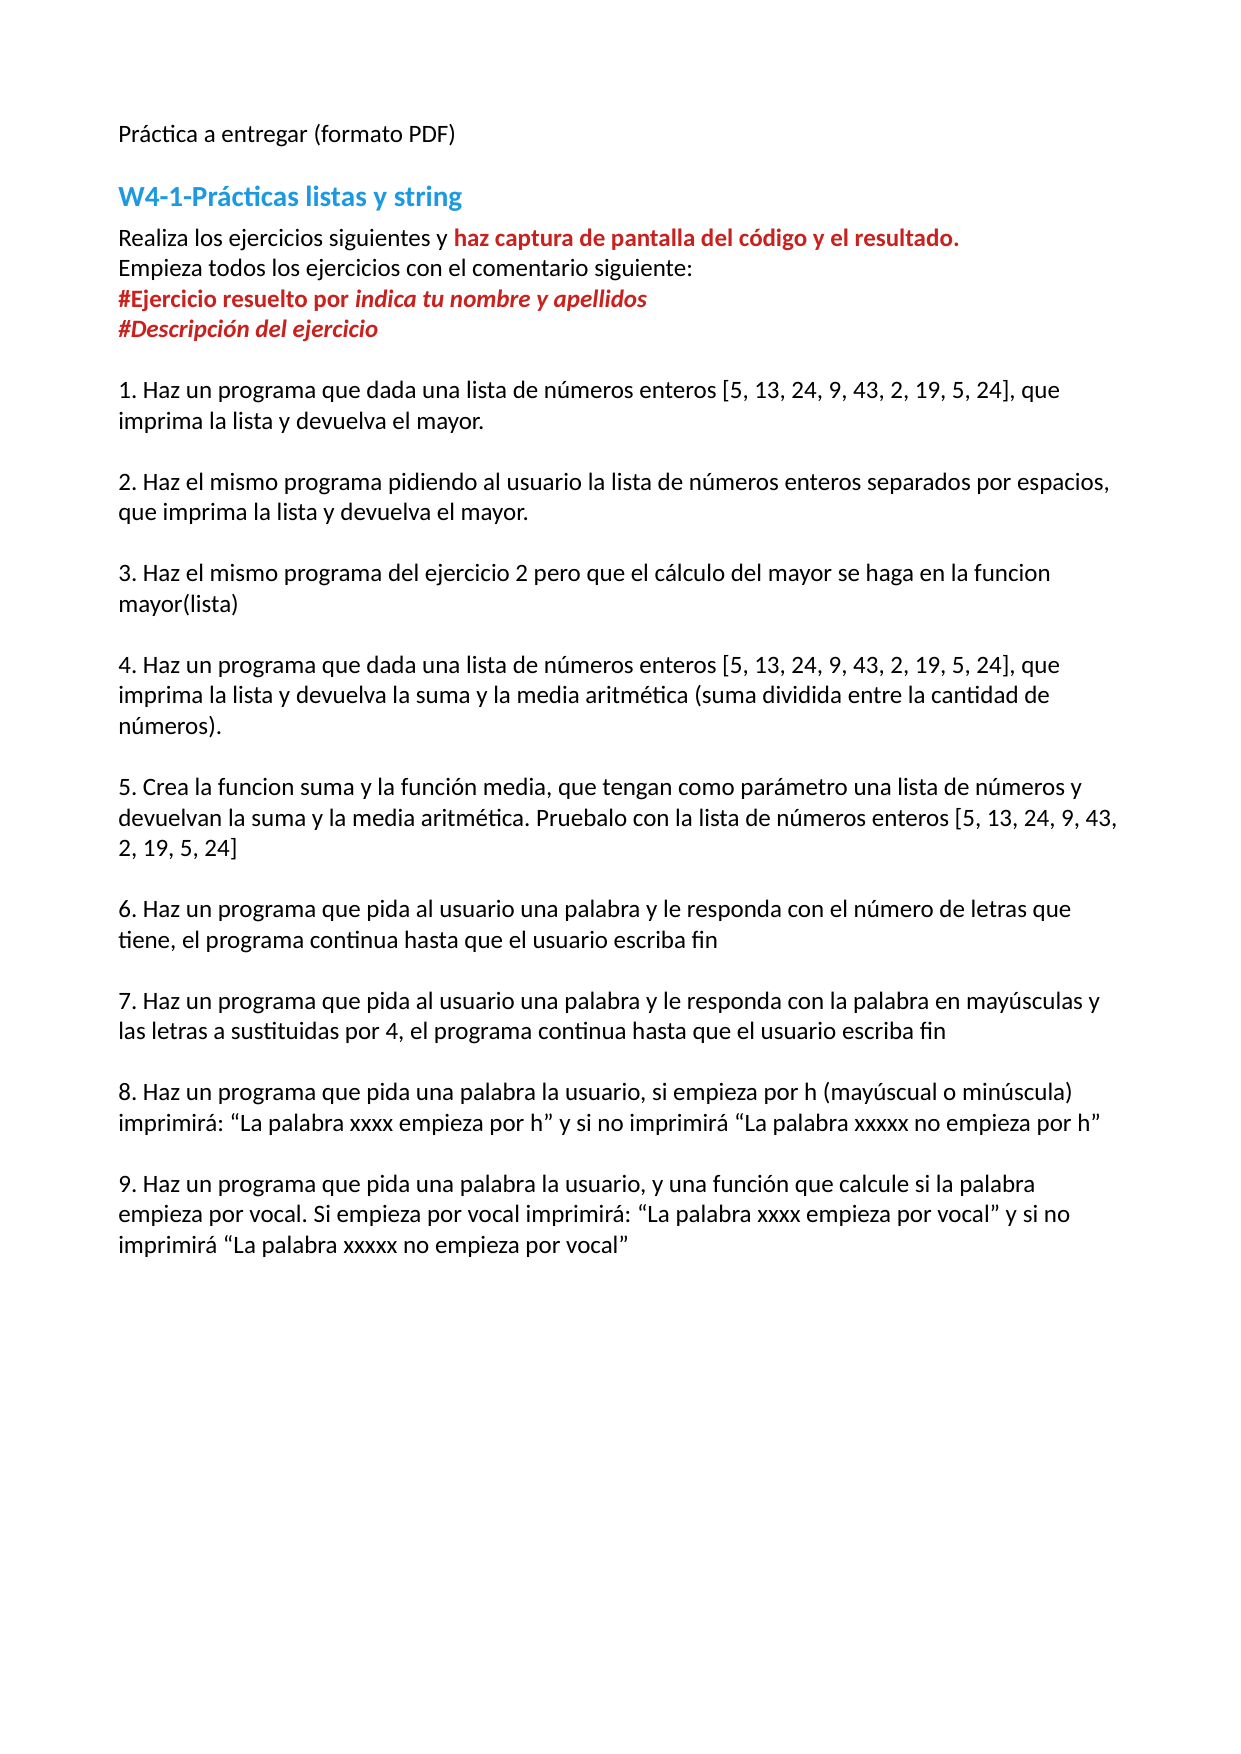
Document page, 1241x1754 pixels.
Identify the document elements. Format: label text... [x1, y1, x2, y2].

text #Ejercicio resuelto por indica tu nombre y apellidos [118, 283, 1122, 313]
subtitle W4-1-Prácticas listas y string [118, 178, 1122, 213]
text 3. Haz el mismo programa del ejercicio 2 pero que el cálculo del mayor se haga en la funcion mayor(lista) [118, 557, 1122, 618]
text Realiza los ejercicios siguientes y haz captura de pantalla del código y el resultado. [118, 222, 1122, 252]
text 9. Haz un programa que pida una palabra la usuario, y una función que calcule si la palabra empieza por vocal. Si empieza por vocal imprimirá: “La palabra xxxx empieza por vocal” y si no imprimirá “La palabra xxxxx no empieza por vocal” [118, 1168, 1122, 1259]
text 4. Haz un programa que dada una lista de números enteros [5, 13, 24, 9, 43, 2, 19, 5, 24], que imprima la lista y devuelva la suma y la media aritmética (suma dividida entre la cantidad de números). [118, 649, 1122, 741]
text 5. Crea la funcion suma y la función media, que tengan como parámetro una lista de números y devuelvan la suma y la media aritmética. Pruebalo con la lista de números enteros [5, 13, 24, 9, 43, 2, 19, 5, 24] [118, 771, 1122, 863]
text 6. Haz un programa que pida al usuario una palabra y le responda con el número de letras que tiene, el programa continua hasta que el usuario escriba fin [118, 893, 1122, 954]
text 8. Haz un programa que pida una palabra la usuario, si empieza por h (mayúscual o minúscula) imprimirá: “La palabra xxxx empieza por h” y si no imprimirá “La palabra xxxxx no empieza por h” [118, 1076, 1122, 1137]
text 7. Haz un programa que pida al usuario una palabra y le responda con la palabra en mayúsculas y las letras a sustituidas por 4, el programa continua hasta que el usuario escriba fin [118, 985, 1122, 1046]
text 2. Haz el mismo programa pidiendo al usuario la lista de números enteros separados por espacios, que imprima la lista y devuelva el mayor. [118, 466, 1122, 527]
text Práctica a entregar (formato PDF) [118, 118, 1122, 149]
text 1. Haz un programa que dada una lista de números enteros [5, 13, 24, 9, 43, 2, 19, 5, 24], que imprima la lista y devuelva el mayor. [118, 374, 1122, 435]
text Empieza todos los ejercicios con el comentario siguiente: [118, 252, 1122, 283]
text #Descripción del ejercicio [118, 313, 1122, 344]
